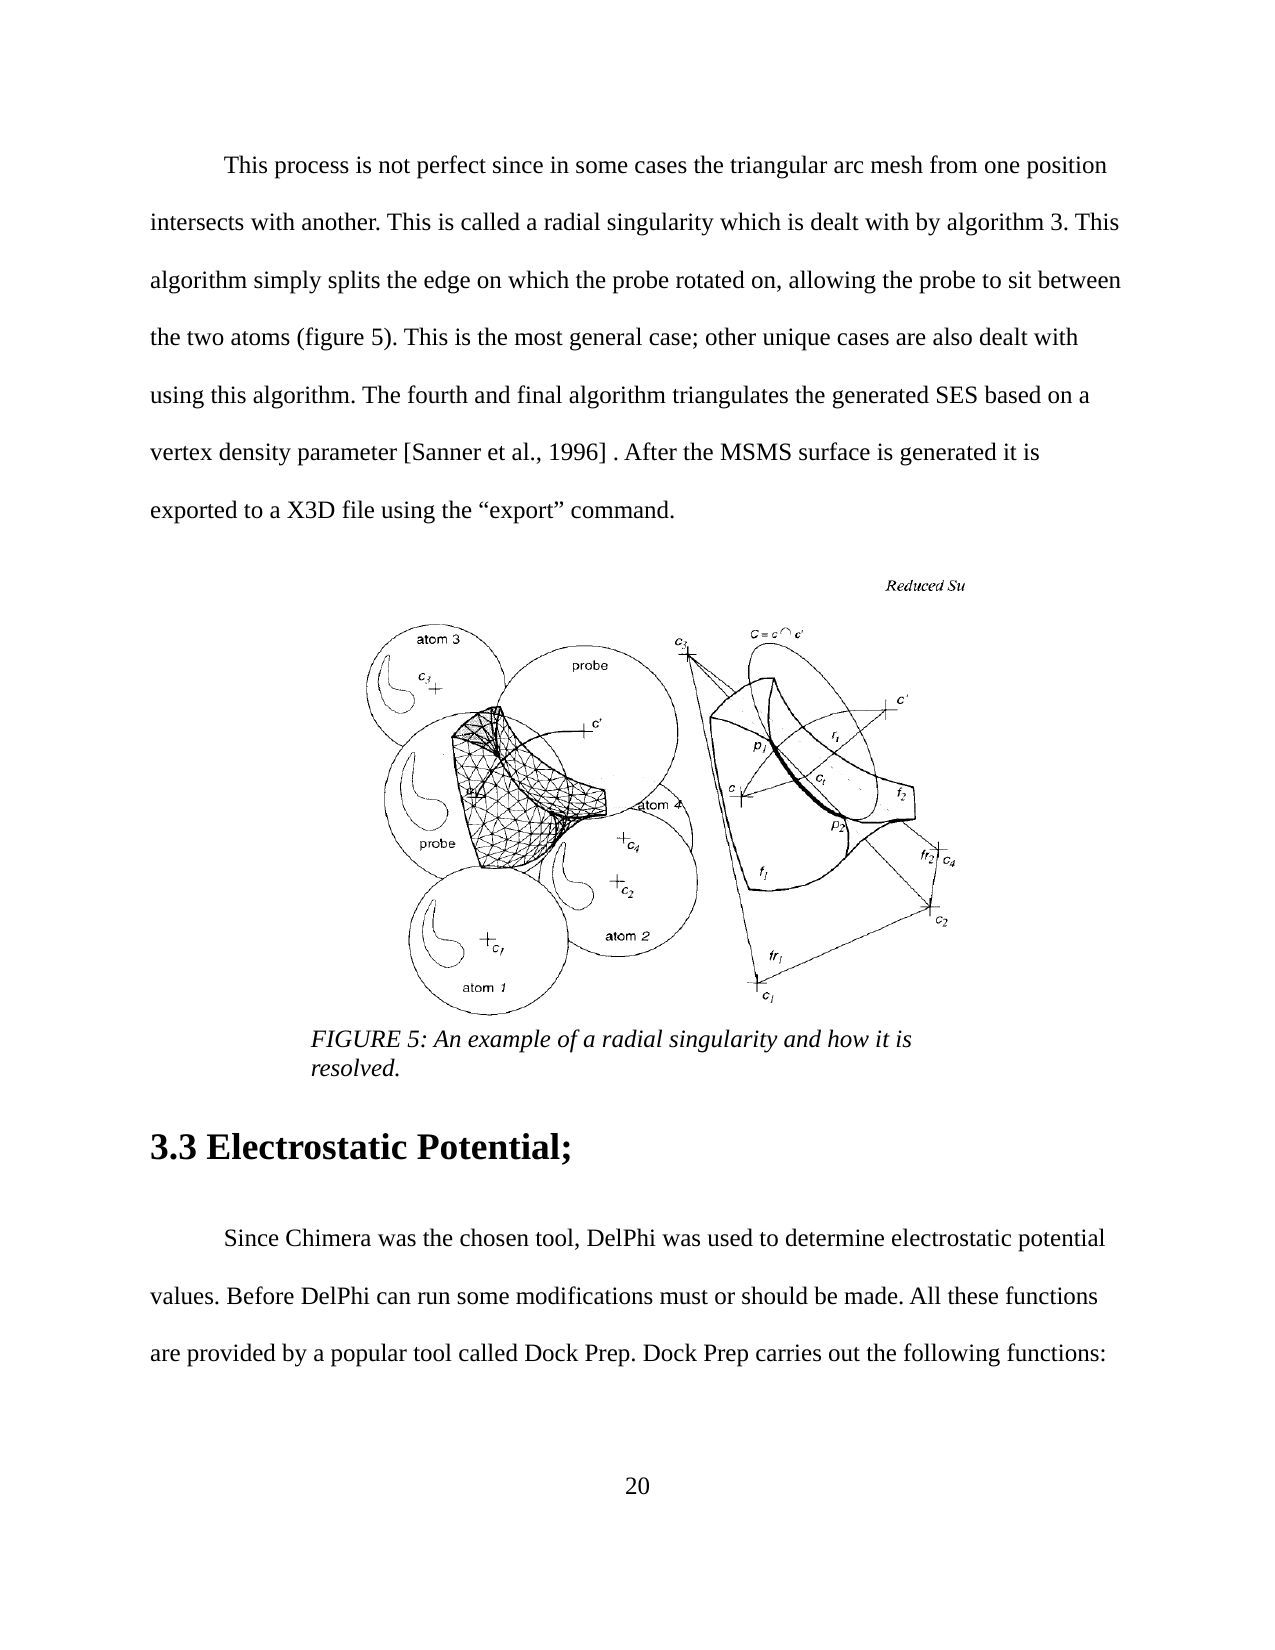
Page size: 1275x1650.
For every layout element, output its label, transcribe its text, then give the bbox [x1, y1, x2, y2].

text This process is not perfect since in some cases the triangular arc mesh from one position intersects with another. This is called a radial singularity which is dealt with by algorithm 3. This algorithm simply splits the edge on which the probe rotated on, allowing the probe to sit between the two atoms (figure 5). This is the most general case; other unique cases are also dealt with using this algorithm. The fourth and final algorithm triangulates the generated SES based on a vertex density parameter [Sanner et al., 1996] . After the MSMS surface is generated it is exported to a X3D file using the “export” command. [150, 150, 1125, 524]
text Since Chimera was the chosen tool, DelPhi was used to determine electrostatic potential values. Before DelPhi can run some modifications must or should be made. All these functions are provided by a popular tool called Dock Prep. Dock Prep carries out the following functions: [150, 1223, 1125, 1367]
subtitle 3.3 Electrostatic Potential; [150, 590, 1125, 1168]
subtitle [311, 565, 964, 577]
text FIGURE 5: An example of a radial singularity and how it is resolved. [311, 1024, 964, 1082]
picture [310, 577, 965, 1024]
